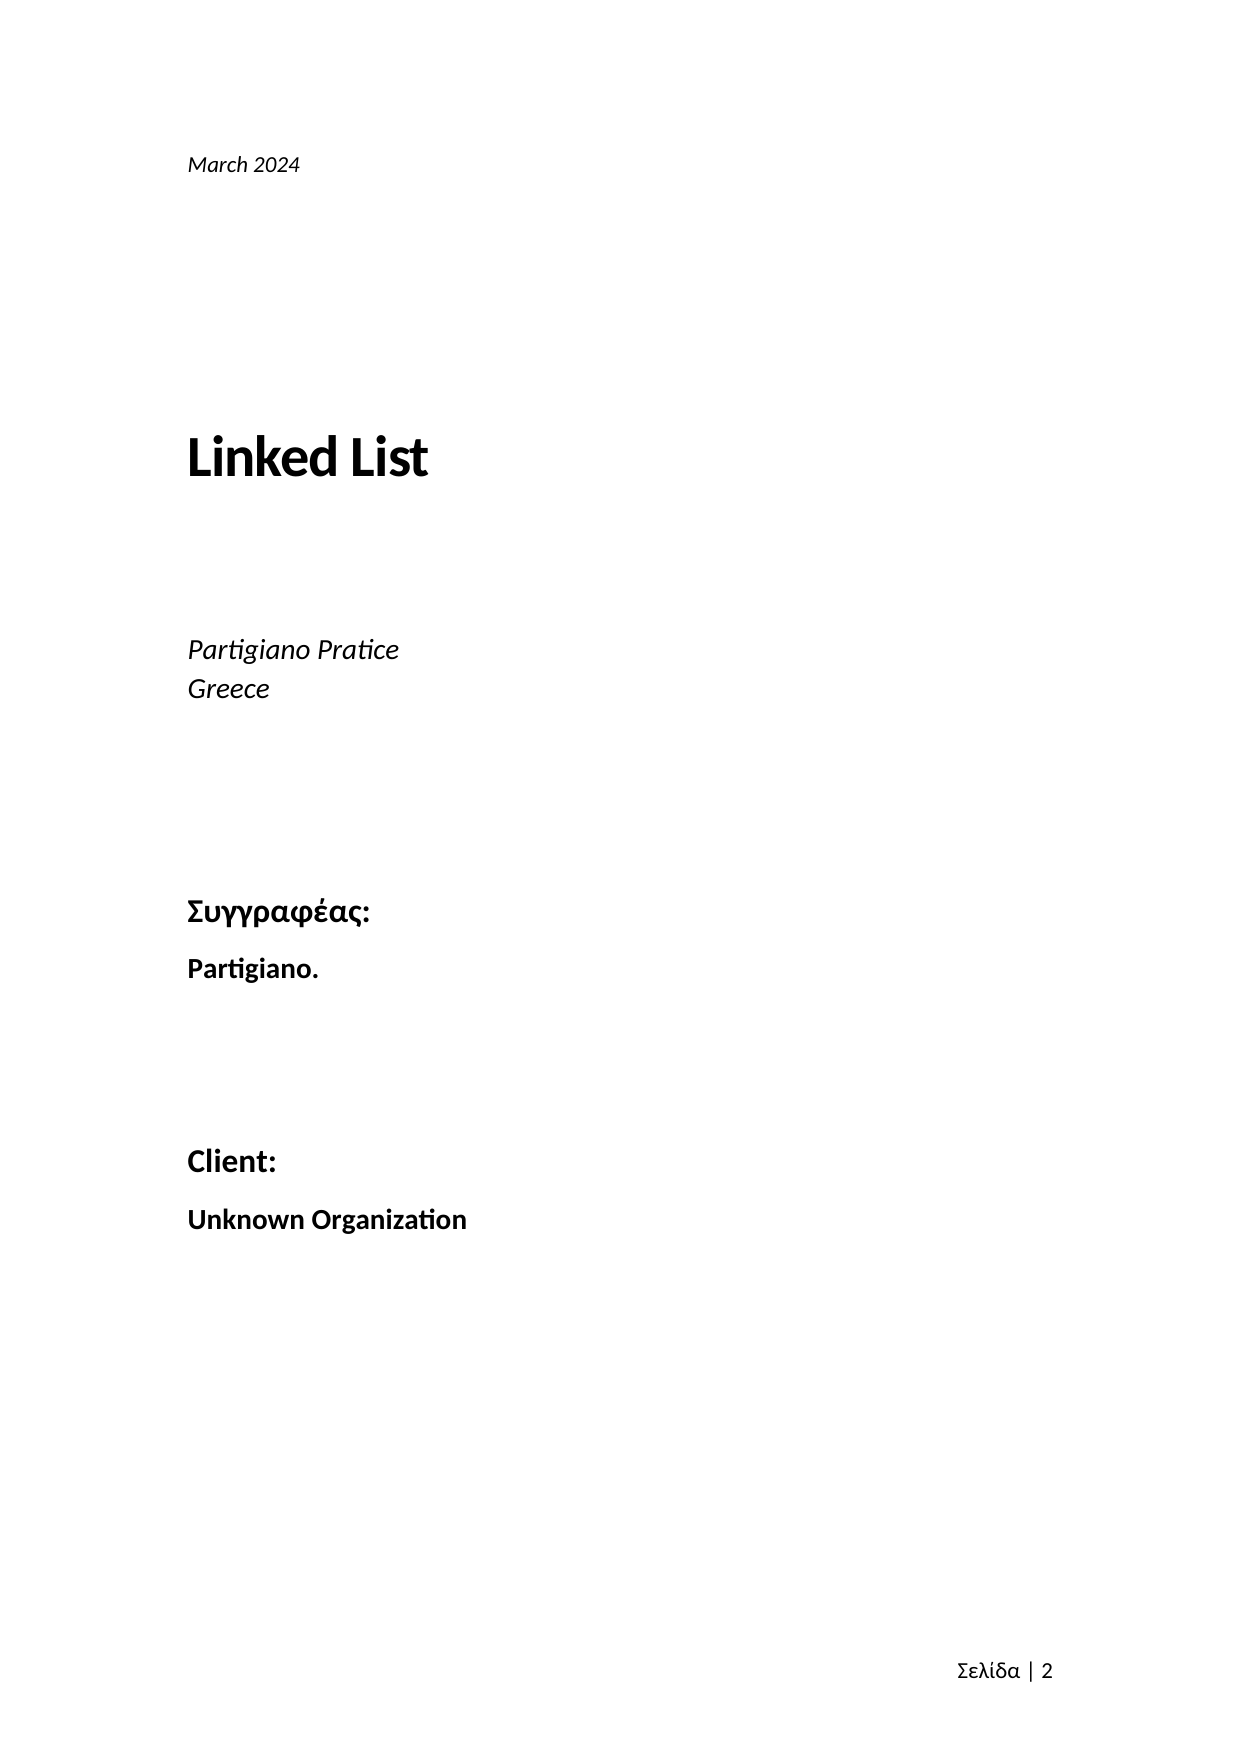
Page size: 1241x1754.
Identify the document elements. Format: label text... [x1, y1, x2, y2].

title Linked List [187, 419, 1053, 491]
text Συγγραφέας: [187, 890, 1053, 931]
text Client: [187, 1140, 1053, 1181]
text Partigiano. [187, 951, 1053, 986]
text Partigiano Pratice [187, 631, 1053, 667]
text Unknown Organization [187, 1201, 1053, 1236]
text Greece [187, 670, 1053, 705]
